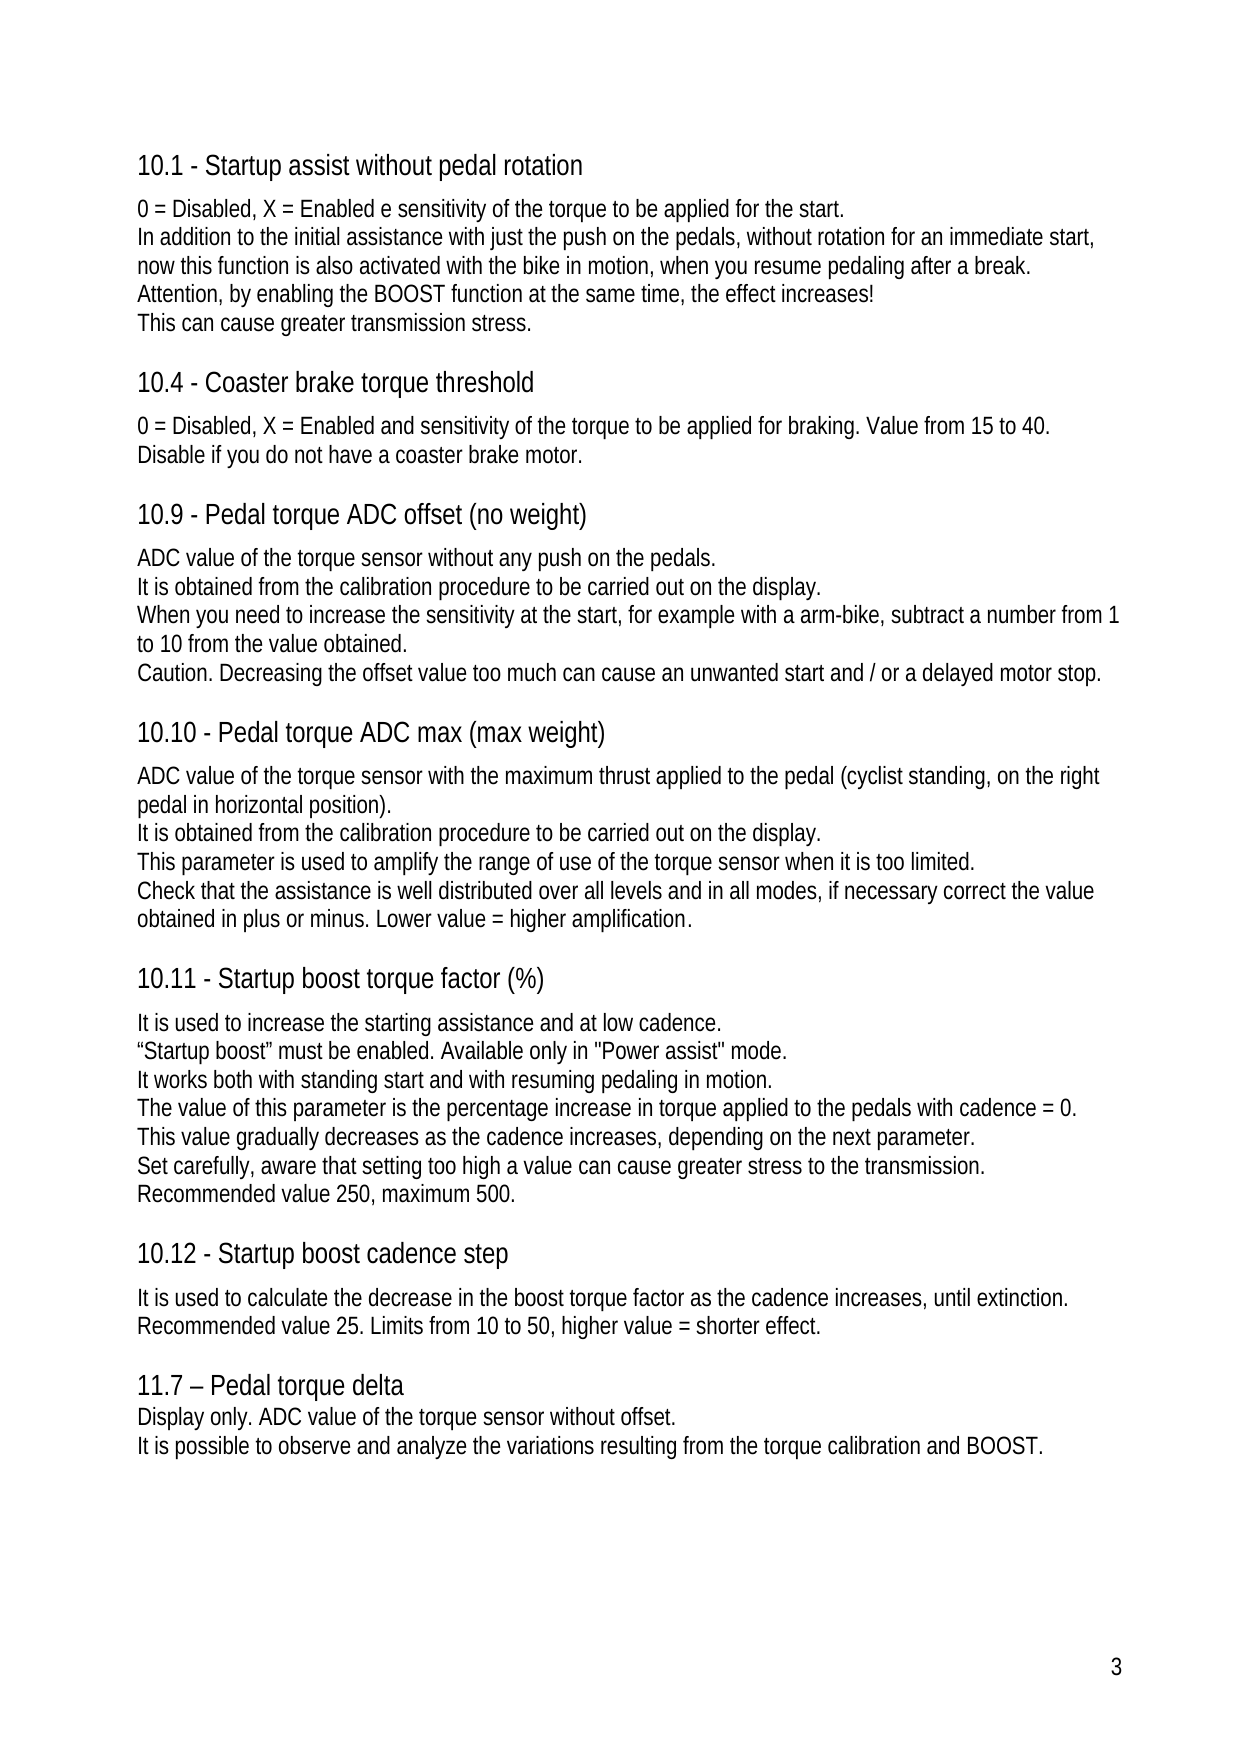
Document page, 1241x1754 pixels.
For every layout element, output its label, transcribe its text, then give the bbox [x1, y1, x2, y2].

subtitle It is used to calculate the decrease in the boost torque factor as the cadence increases, until extinction. [137, 1283, 1122, 1311]
text It is obtained from the calibration procedure to be carried out on the display. [137, 572, 1122, 601]
subtitle The value of this parameter is the percentage increase in torque applied to the pedals with cadence = 0. [137, 1093, 1122, 1122]
subtitle This parameter is used to amplify the range of use of the torque sensor when it is too limited. [137, 847, 1122, 876]
subtitle Recommended value 250, maximum 500. [137, 1179, 1122, 1208]
subtitle 11.7 – Pedal torque delta [137, 1368, 1122, 1402]
subtitle This value gradually decreases as the cadence increases, depending on the next parameter. [137, 1122, 1122, 1151]
text Disable if you do not have a coaster brake motor. [137, 440, 1122, 469]
text 10.4 - Coaster brake torque threshold [137, 365, 1122, 399]
text 10.10 - Pedal torque ADC max (max weight) [137, 715, 1122, 748]
subtitle Display only. ADC value of the torque sensor without offset. [137, 1402, 1122, 1431]
text 0 = Disabled, X = Enabled and sensitivity of the torque to be applied for braking. Value from 15 to 40. [137, 411, 1122, 440]
subtitle Check that the assistance is well distributed over all levels and in all modes, if necessary correct the value obtained in plus or minus. Lower value = higher amplification. [137, 876, 1122, 933]
text This can cause greater transmission stress. [137, 308, 1122, 337]
subtitle It works both with standing start and with resuming pedaling in motion. [137, 1065, 1122, 1093]
subtitle 10.12 - Startup boost cadence step [137, 1237, 1122, 1270]
text In addition to the initial assistance with just the push on the pedals, without rotation for an immediate start, now this function is also activated with the bike in motion, when you resume pedaling after a break. [137, 222, 1122, 279]
text 10.9 - Pedal torque ADC offset (no weight) [137, 497, 1122, 531]
subtitle 10.11 - Startup boost torque factor (%) [137, 962, 1122, 995]
text Caution. Decreasing the offset value too much can cause an unwanted start and / or a delayed motor stop. [137, 658, 1122, 686]
subtitle ADC value of the torque sensor with the maximum thrust applied to the pedal (cyclist standing, on the right pedal in horizontal position). [137, 761, 1122, 818]
subtitle “Startup boost” must be enabled. Available only in "Power assist" mode. [137, 1036, 1122, 1065]
subtitle Recommended value 25. Limits from 10 to 50, higher value = shorter effect. [137, 1311, 1122, 1340]
text ADC value of the torque sensor without any push on the pedals. [137, 543, 1122, 572]
text When you need to increase the sensitivity at the start, for example with a arm-bike, subtract a number from 1 to 10 from the value obtained. [137, 601, 1122, 658]
subtitle It is obtained from the calibration procedure to be carried out on the display. [137, 818, 1122, 847]
text 0 = Disabled, X = Enabled e sensitivity of the torque to be applied for the start. [137, 193, 1122, 222]
text 10.1 - Startup assist without pedal rotation [137, 148, 1122, 181]
subtitle It is used to increase the starting assistance and at low cadence. [137, 1007, 1122, 1036]
subtitle It is possible to observe and analyze the variations resulting from the torque calibration and BOOST. [137, 1431, 1122, 1459]
text Attention, by enabling the BOOST function at the same time, the effect increases! [137, 279, 1122, 308]
subtitle Set carefully, aware that setting too high a value can cause greater stress to the transmission. [137, 1151, 1122, 1179]
